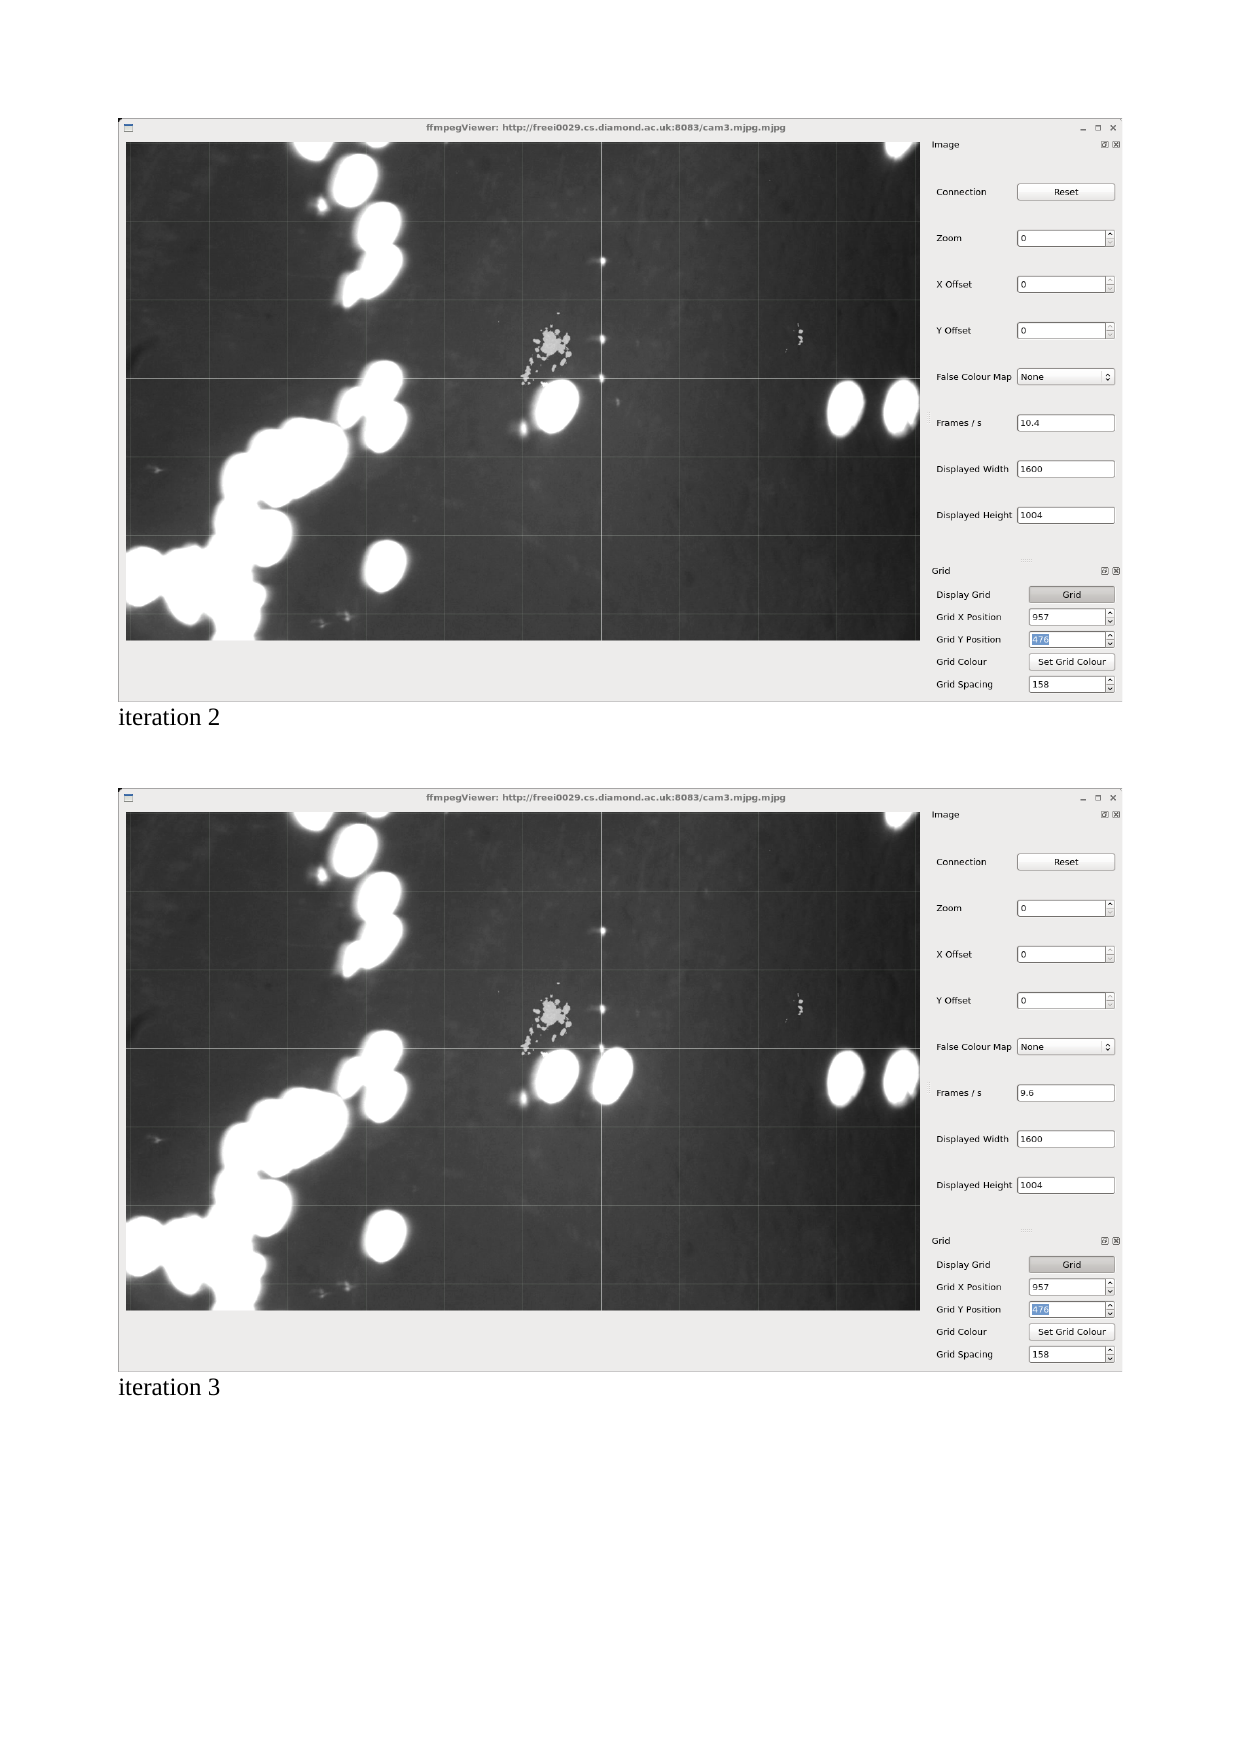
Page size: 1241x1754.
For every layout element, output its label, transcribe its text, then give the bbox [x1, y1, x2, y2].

text iteration 3 [118, 1372, 1122, 1401]
picture [118, 788, 1123, 1372]
text iteration 2 [118, 702, 1122, 731]
picture [118, 118, 1123, 702]
